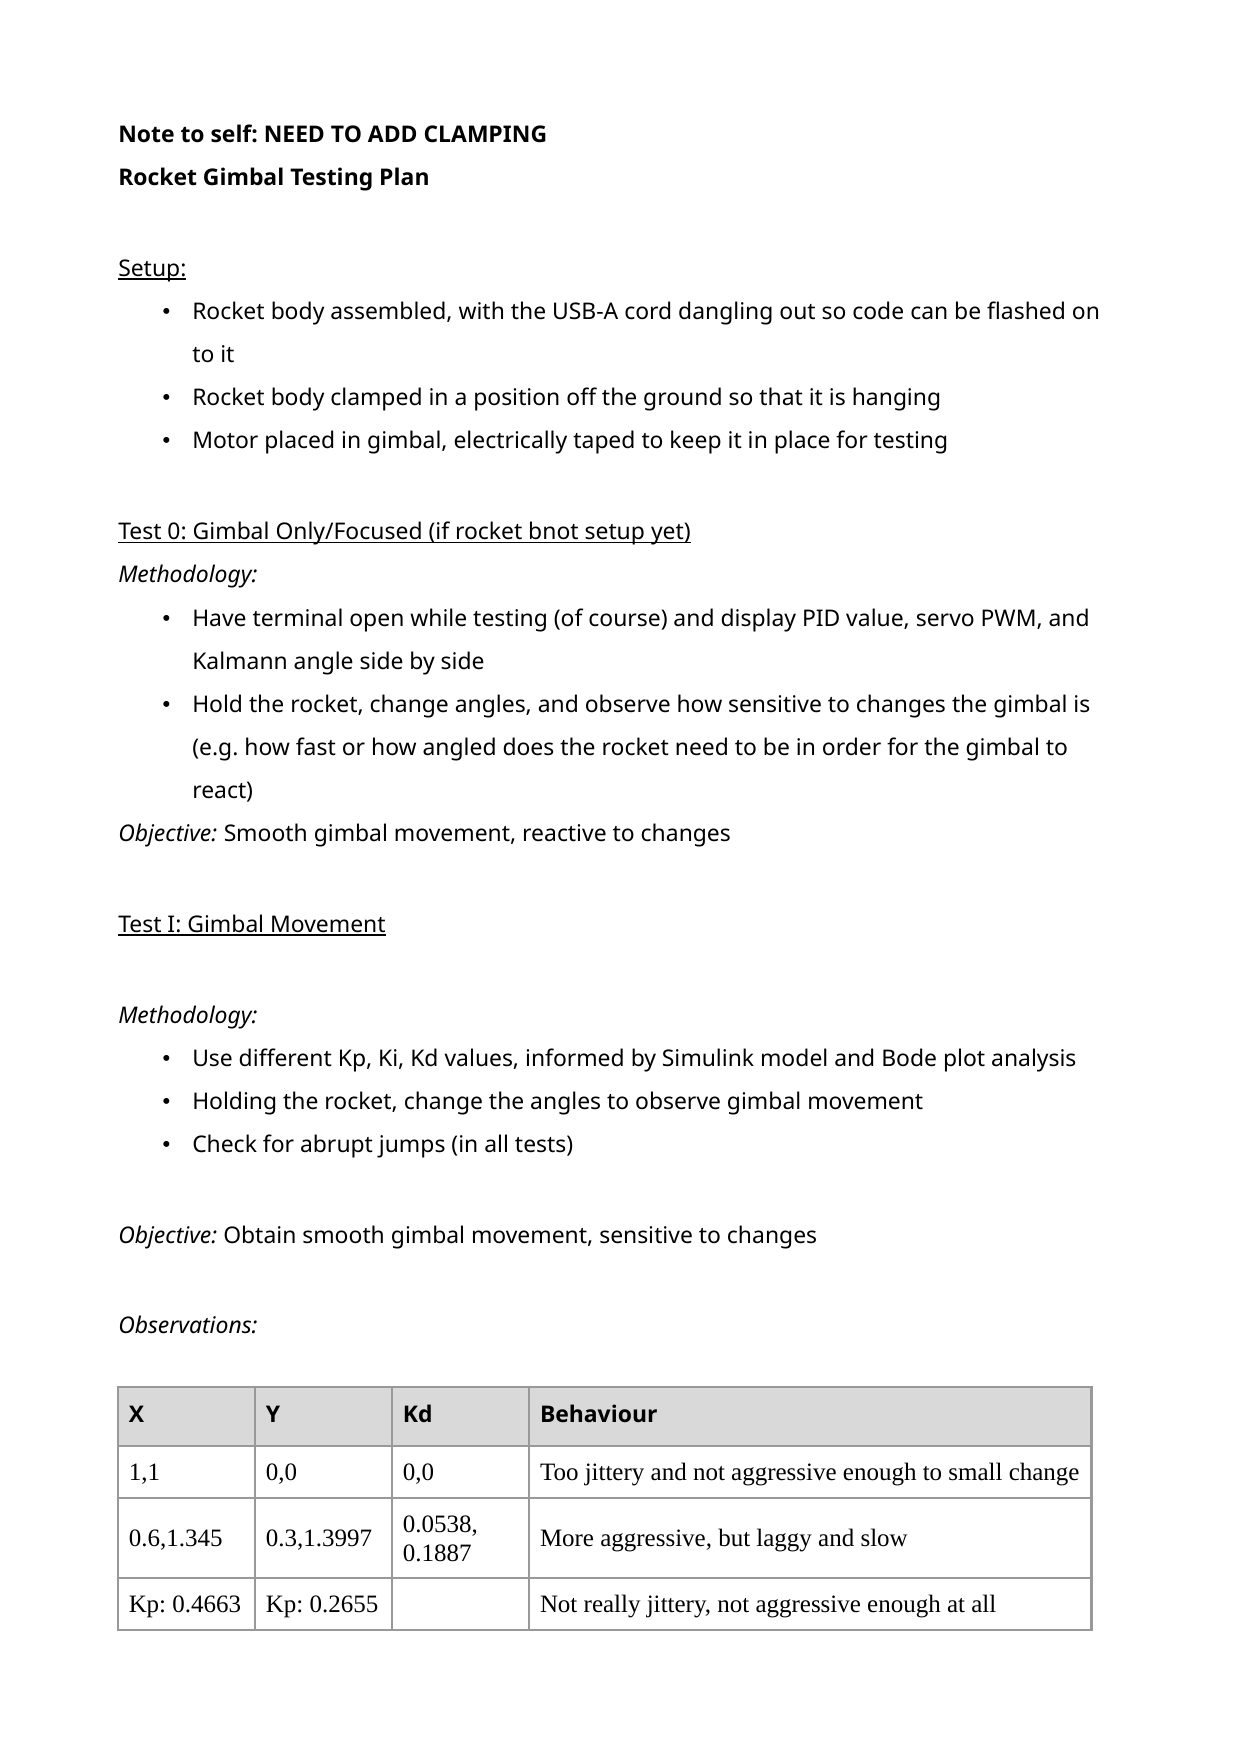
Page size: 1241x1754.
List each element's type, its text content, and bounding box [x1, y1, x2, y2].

table_cell Kp: 0.2655 [256, 1579, 391, 1629]
text Methodology: [118, 558, 1122, 589]
table_cell Not really jittery, not aggressive enough at all [530, 1579, 1090, 1629]
text Observations: [118, 1309, 1122, 1341]
table_cell 0.0538, 0.1887 [393, 1499, 528, 1577]
text Test 0: Gimbal Only/Focused (if rocket bnot setup yet) [118, 515, 1122, 546]
text Test I: Gimbal Movement [118, 908, 1122, 939]
text Rocket Gimbal Testing Plan [118, 161, 1122, 192]
table_header Kd [393, 1388, 528, 1445]
text Note to self: NEED TO ADD CLAMPING [118, 118, 1122, 149]
list Use different Kp, Ki, Kd values, informed by Simulink model and Bode plot analysis [162, 1042, 1122, 1073]
table_cell 0,0 [393, 1447, 528, 1497]
text Setup: [118, 252, 1122, 283]
text Objective: Smooth gimbal movement, reactive to changes [118, 817, 1122, 848]
table_cell Kp: 0.4663 [119, 1579, 254, 1629]
table_cell 0.6,1.345 [119, 1499, 254, 1577]
text Objective: Obtain smooth gimbal movement, sensitive to changes [118, 1219, 1122, 1250]
table_cell Too jittery and not aggressive enough to small change [530, 1447, 1090, 1497]
table_cell 0,0 [256, 1447, 391, 1497]
table_cell More aggressive, but laggy and slow [530, 1499, 1090, 1577]
table_cell [393, 1579, 528, 1629]
text Methodology: [118, 998, 1122, 1030]
table_cell 1,1 [119, 1447, 254, 1497]
list Motor placed in gimbal, electrically taped to keep it in place for testing [162, 424, 1122, 456]
table_header X [119, 1388, 254, 1445]
list Rocket body clamped in a position off the ground so that it is hanging [162, 381, 1122, 413]
table_header Y [256, 1388, 391, 1445]
table_header Behaviour [530, 1388, 1090, 1445]
list Have terminal open while testing (of course) and display PID value, servo PWM, and Kalmann angle side by side [162, 601, 1122, 676]
list Rocket body assembled, with the USB-A cord dangling out so code can be flashed on to it [162, 295, 1122, 369]
table_cell 0.3,1.3997 [256, 1499, 391, 1577]
list Check for abrupt jumps (in all tests) [162, 1128, 1122, 1159]
list Holding the rocket, change the angles to observe gimbal movement [162, 1085, 1122, 1116]
list Hold the rocket, change angles, and observe how sensitive to changes the gimbal is (e.g. how fast or how angled does the rocket need to be in order for the gimbal to react) [162, 688, 1122, 805]
